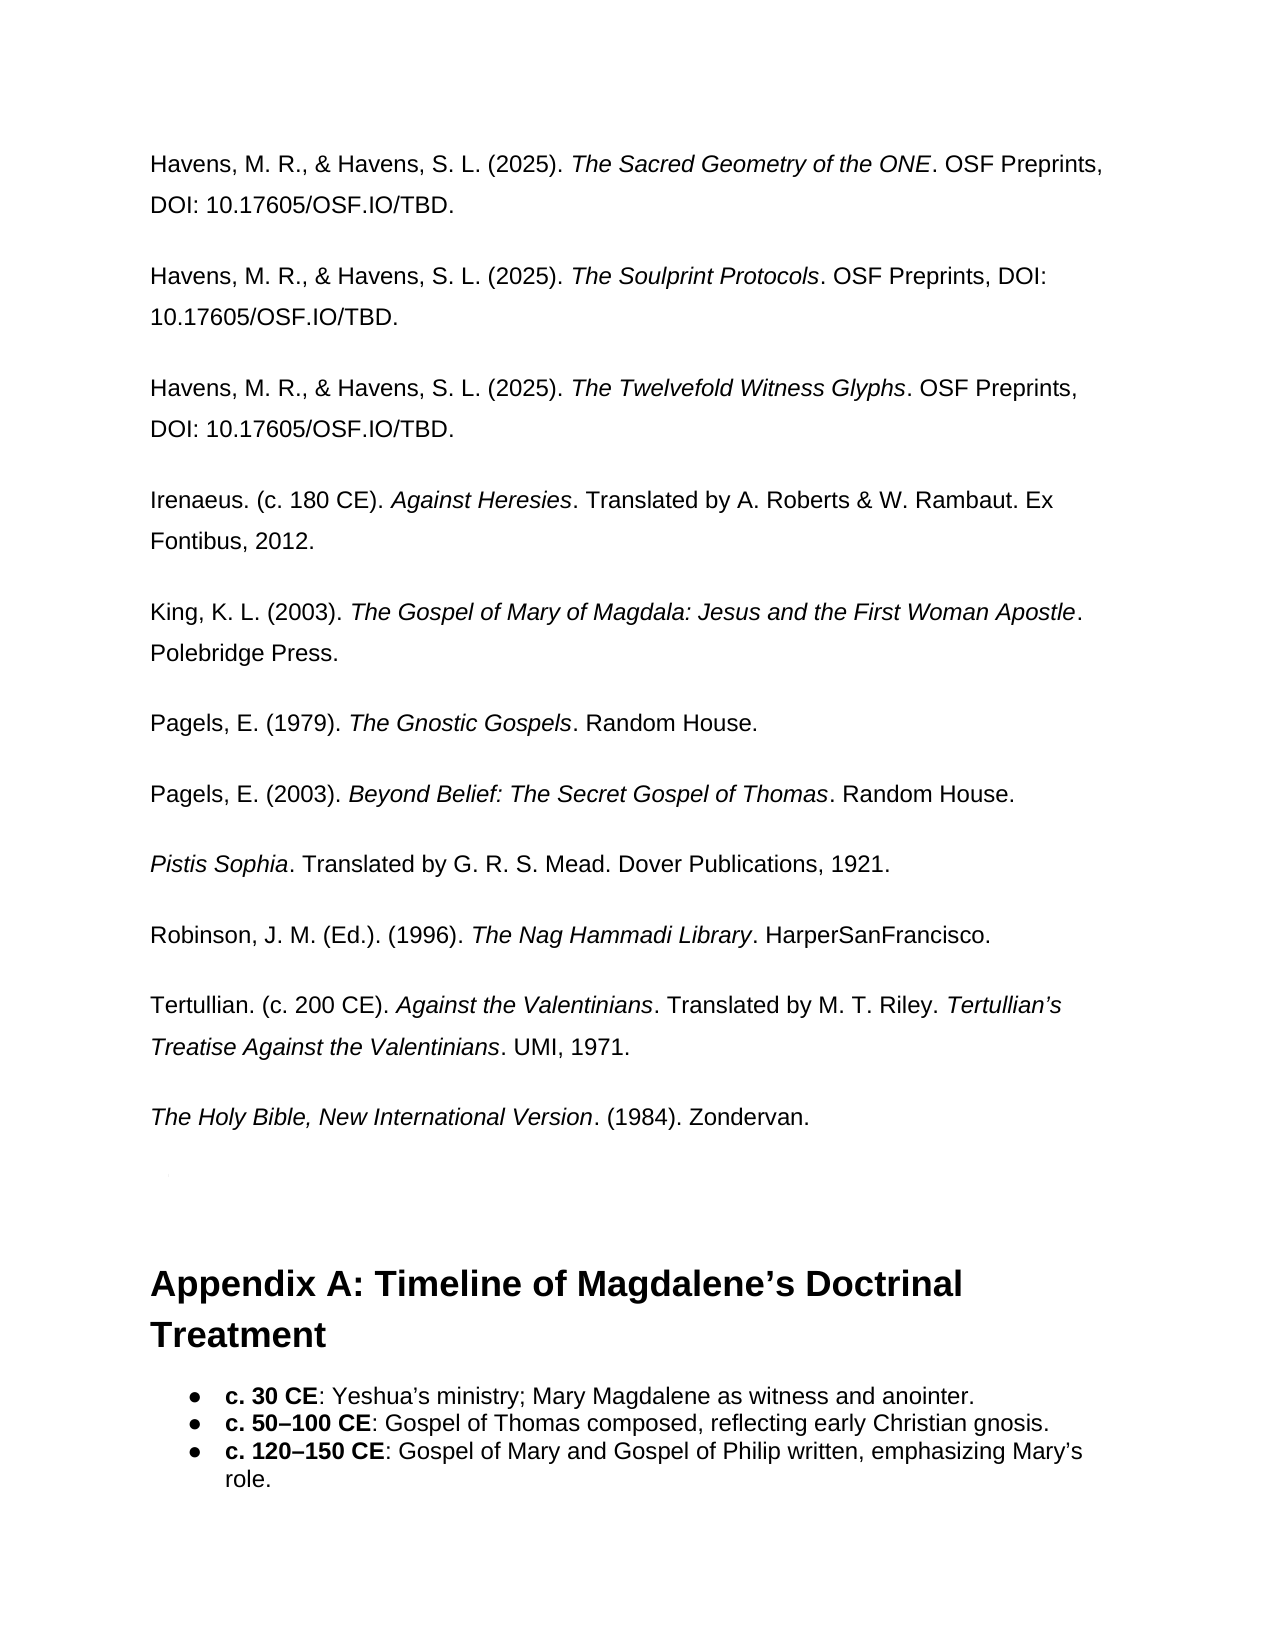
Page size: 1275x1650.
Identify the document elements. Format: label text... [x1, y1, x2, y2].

text King, K. L. (2003). The Gospel of Mary of Magdala: Jesus and the First Woman Apostle. Polebridge Press. [150, 597, 1125, 666]
text Irenaeus. (c. 180 CE). Against Heresies. Translated by A. Roberts & W. Rambaut. Ex Fontibus, 2012. [150, 486, 1125, 554]
list c. 50–100 CE: Gospel of Thomas composed, reflecting early Christian gnosis. [187, 1409, 1125, 1437]
text Tertullian. (c. 200 CE). Against the Valentinians. Translated by M. T. Riley. Tertullian’s Treatise Against the Valentinians. UMI, 1971. [150, 991, 1125, 1060]
text Pagels, E. (2003). Beyond Belief: The Secret Gospel of Thomas. Random House. [150, 780, 1125, 807]
list c. 120–150 CE: Gospel of Mary and Gospel of Philip written, emphasizing Mary’s role. [187, 1437, 1125, 1492]
text Havens, M. R., & Havens, S. L. (2025). The Soulprint Protocols. OSF Preprints, DOI: 10.17605/OSF.IO/TBD. [150, 262, 1125, 331]
list c. 30 CE: Yeshua’s ministry; Mary Magdalene as witness and anointer. [187, 1382, 1125, 1409]
text Robinson, J. M. (Ed.). (1996). The Nag Hammadi Library. HarperSanFrancisco. [150, 921, 1125, 948]
text Pagels, E. (1979). The Gnostic Gospels. Random House. [150, 709, 1125, 737]
text Havens, M. R., & Havens, S. L. (2025). The Twelvefold Witness Glyphs. OSF Preprints, DOI: 10.17605/OSF.IO/TBD. [150, 374, 1125, 443]
text The Holy Bible, New International Version. (1984). Zondervan. [150, 1103, 1125, 1131]
text Appendix A: Timeline of Magdalene’s Doctrinal Treatment [150, 1262, 1125, 1355]
text Havens, M. R., & Havens, S. L. (2025). The Sacred Geometry of the ONE. OSF Preprints, DOI: 10.17605/OSF.IO/TBD. [150, 150, 1125, 219]
text Pistis Sophia. Translated by G. R. S. Mead. Dover Publications, 1921. [150, 850, 1125, 878]
